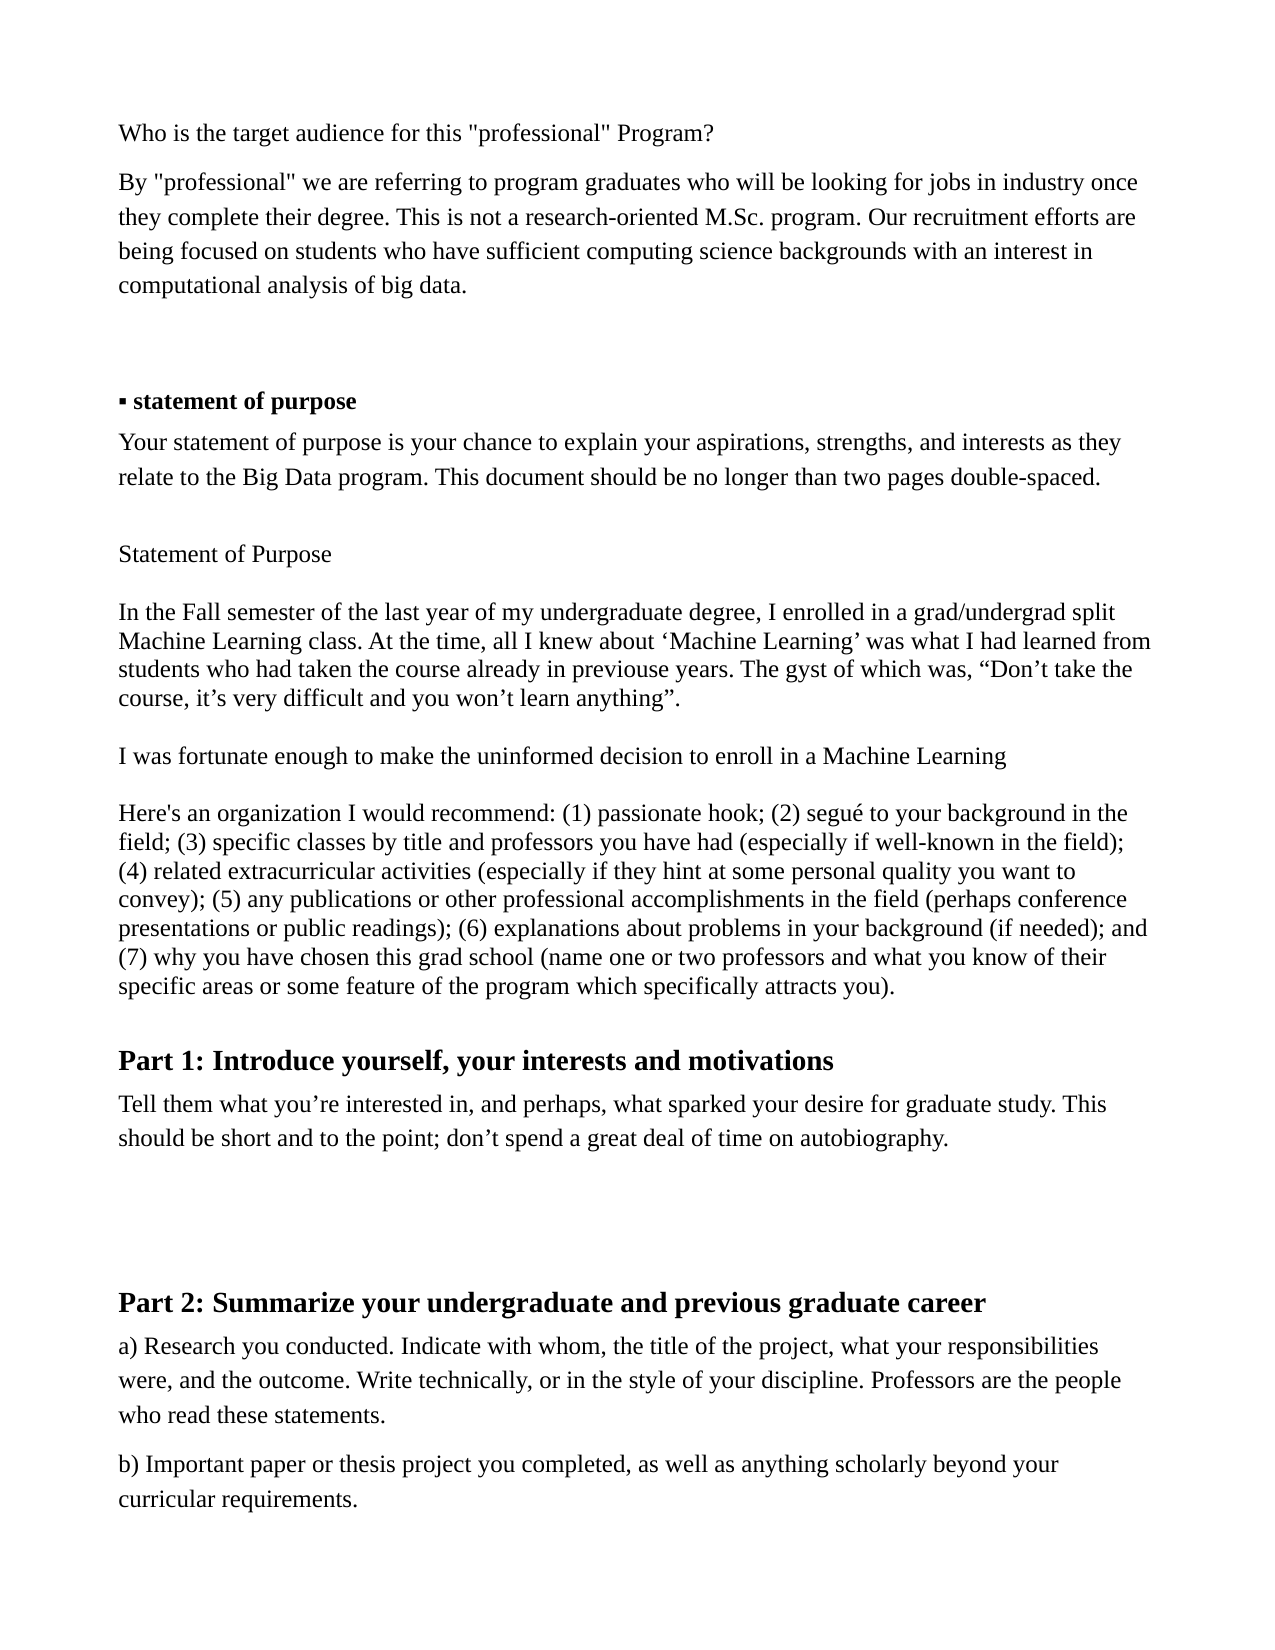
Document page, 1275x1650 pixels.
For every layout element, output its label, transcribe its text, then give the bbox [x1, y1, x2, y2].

subtitle Part 1: Introduce yourself, your interests and motivations [118, 1043, 1157, 1076]
text Who is the target audience for this "professional" Program? [118, 118, 1157, 147]
text Statement of Purpose [118, 539, 1157, 568]
subtitle Part 2: Summarize your undergraduate and previous graduate career [118, 1285, 1157, 1319]
subtitle ▪ statement of purpose [118, 386, 1157, 415]
text b) Important paper or thesis project you completed, as well as anything scholarly beyond your curricular requirements. [118, 1449, 1157, 1512]
text In the Fall semester of the last year of my undergraduate degree, I enrolled in a grad/undergrad split Machine Learning class. At the time, all I knew about ‘Machine Learning’ was what I had learned from students who had taken the course already in previouse years. The gyst of which was, “Don’t take the course, it’s very difficult and you won’t learn anything”. I was fortunate enough to make the uninformed decision to enroll in a Machine Learning [118, 597, 1157, 769]
text Here's an organization I would recommend: (1) passionate hook; (2) segué to your background in the field; (3) specific classes by title and professors you have had (especially if well-known in the field); (4) related extracurricular activities (especially if they hint at some personal quality you want to convey); (5) any publications or other professional accomplishments in the field (perhaps conference presentations or public readings); (6) explanations about problems in your background (if needed); and (7) why you have chosen this grad school (name one or two professors and what you know of their specific areas or some feature of the program which specifically attracts you). [118, 798, 1157, 999]
text a) Research you conducted. Indicate with whom, the title of the project, what your responsibilities were, and the outcome. Write technically, or in the style of your discipline. Professors are the people who read these statements. [118, 1331, 1157, 1429]
text Tell them what you’re interested in, and perhaps, what sparked your desire for graduate study. This should be short and to the point; don’t spend a great deal of time on autobiography. [118, 1089, 1157, 1152]
text Your statement of purpose is your chance to explain your aspirations, strengths, and interests as they relate to the Big Data program. This document should be no longer than two pages double-spaced. [118, 427, 1157, 490]
text By "professional" we are referring to program graduates who will be looking for jobs in industry once they complete their degree. This is not a research-oriented M.Sc. program. Our recruitment efforts are being focused on students who have sufficient computing science backgrounds with an interest in computational analysis of big data. [118, 167, 1157, 299]
